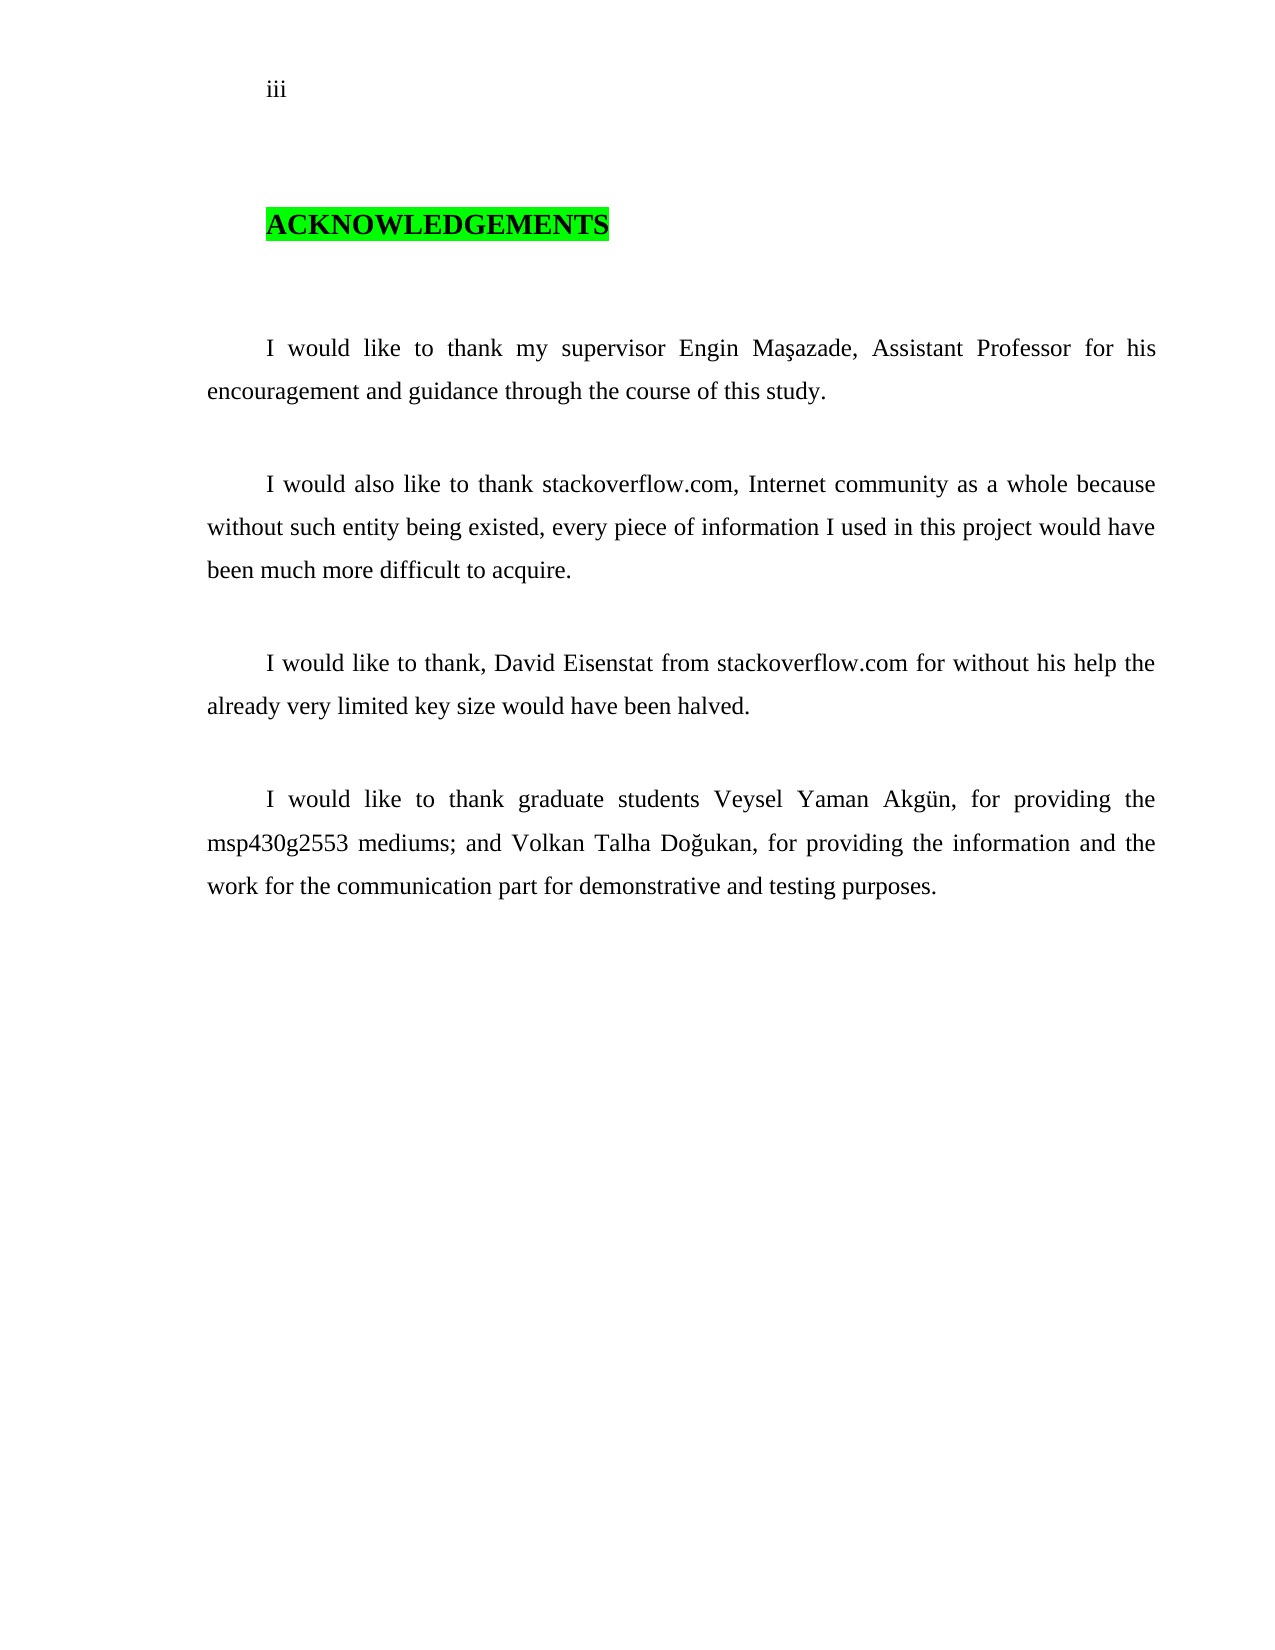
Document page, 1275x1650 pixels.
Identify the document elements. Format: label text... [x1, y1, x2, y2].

text I would like to thank graduate students Veysel Yaman Akgün, for providing the msp430g2553 mediums; and Volkan Talha Doğukan, for providing the information and the work for the communication part for demonstrative and testing purposes. [207, 784, 1157, 899]
text I would like to thank, David Eisenstat from stackoverflow.com for without his help the already very limited key size would have been halved. [207, 648, 1157, 720]
text I would like to thank my supervisor Engin Maşazade, Assistant Professor for his encouragement and guidance through the course of this study. [207, 333, 1157, 404]
subtitle ACKNOWLEDGEMENTS [207, 207, 1157, 241]
text I would also like to thank stackoverflow.com, Internet community as a whole because without such entity being existed, every piece of information I used in this project would have been much more difficult to acquire. [207, 469, 1157, 584]
